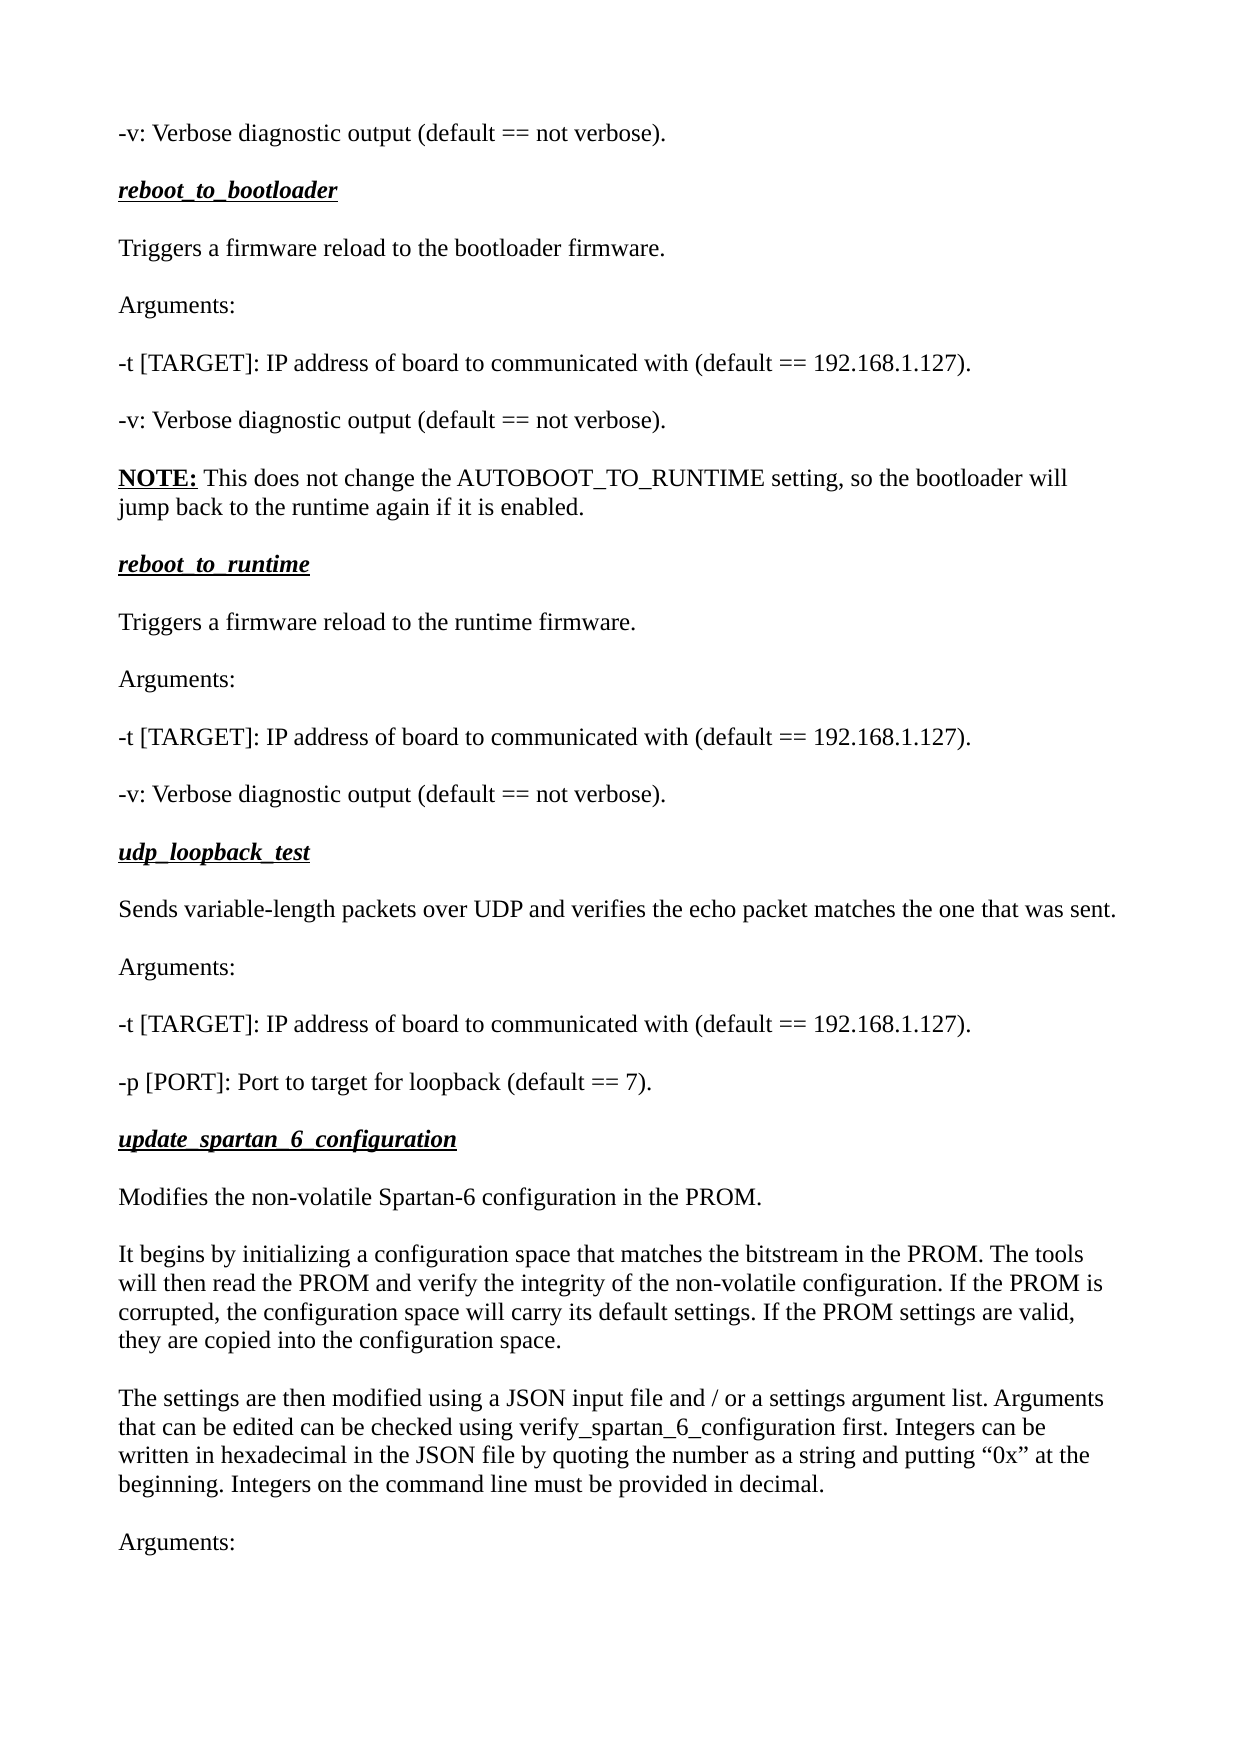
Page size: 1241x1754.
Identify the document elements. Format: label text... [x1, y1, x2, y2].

text -v: Verbose diagnostic output (default == not verbose). [118, 406, 1122, 434]
text NOTE: This does not change the AUTOBOOT_TO_RUNTIME setting, so the bootloader will jump back to the runtime again if it is enabled. [118, 463, 1122, 521]
text -p [PORT]: Port to target for loopback (default == 7). [118, 1067, 1122, 1096]
text Arguments: [118, 1527, 1122, 1556]
text Arguments: [118, 952, 1122, 981]
text reboot_to_bootloader [118, 176, 1122, 204]
text -t [TARGET]: IP address of board to communicated with (default == 192.168.1.127). [118, 1009, 1122, 1038]
text -t [TARGET]: IP address of board to communicated with (default == 192.168.1.127). [118, 348, 1122, 377]
text -v: Verbose diagnostic output (default == not verbose). [118, 779, 1122, 808]
text Arguments: [118, 664, 1122, 693]
text udp_loopback_test [118, 837, 1122, 866]
text The settings are then modified using a JSON input file and / or a settings argument list. Arguments that can be edited can be checked using verify_spartan_6_configuration first. Integers can be written in hexadecimal in the JSON file by quoting the number as a string and putting “0x” at the beginning. Integers on the command line must be provided in decimal. [118, 1383, 1122, 1498]
text Sends variable-length packets over UDP and verifies the echo packet matches the one that was sent. [118, 894, 1122, 923]
text -t [TARGET]: IP address of board to communicated with (default == 192.168.1.127). [118, 722, 1122, 751]
text It begins by initializing a configuration space that matches the bitstream in the PROM. The tools will then read the PROM and verify the integrity of the non-volatile configuration. If the PROM is corrupted, the configuration space will carry its default settings. If the PROM settings are valid, they are copied into the configuration space. [118, 1239, 1122, 1354]
text Triggers a firmware reload to the runtime firmware. [118, 607, 1122, 636]
text Modifies the non-volatile Spartan-6 configuration in the PROM. [118, 1182, 1122, 1211]
text Triggers a firmware reload to the bootloader firmware. [118, 233, 1122, 262]
text Arguments: [118, 291, 1122, 319]
text reboot_to_runtime [118, 549, 1122, 578]
text update_spartan_6_configuration [118, 1124, 1122, 1153]
text -v: Verbose diagnostic output (default == not verbose). [118, 118, 1122, 147]
